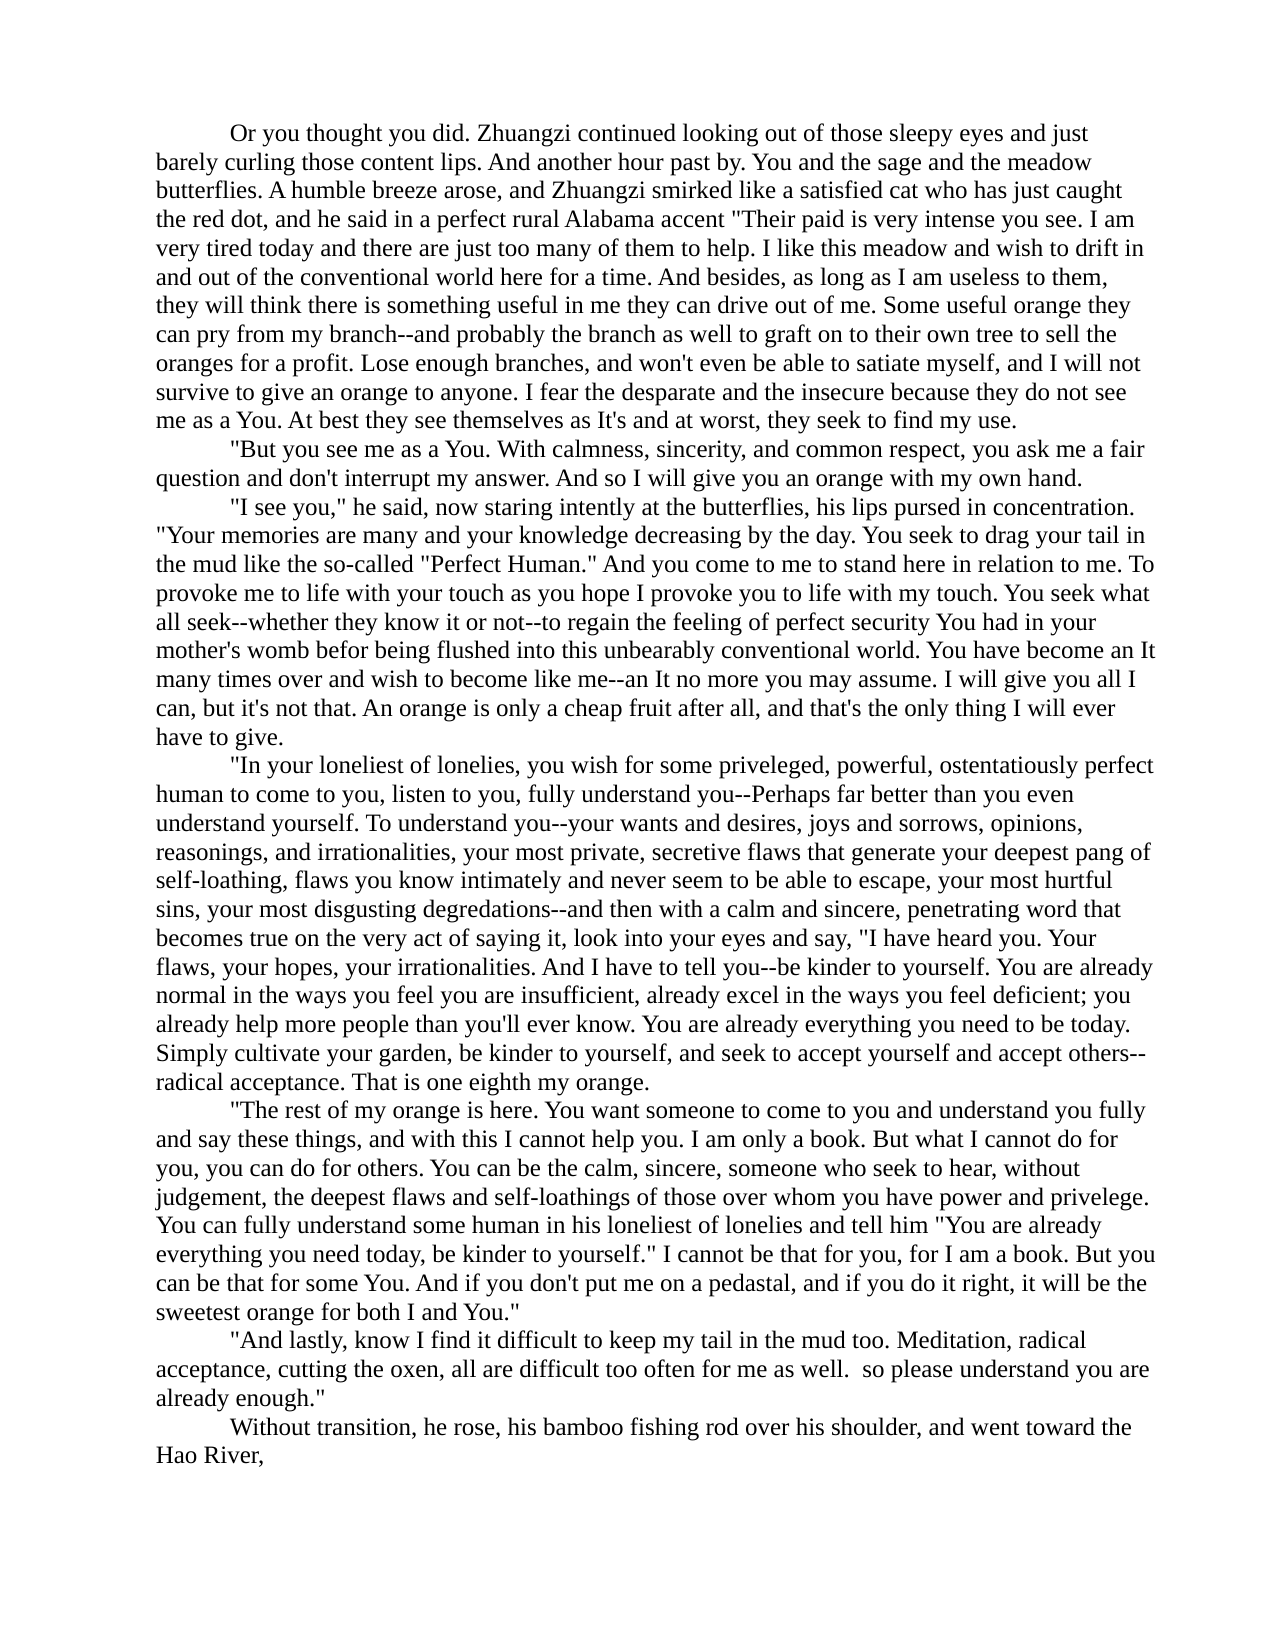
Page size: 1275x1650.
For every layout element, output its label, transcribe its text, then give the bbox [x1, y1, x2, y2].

text "But you see me as a You. With calmness, sincerity, and common respect, you ask me a fair question and don't interrupt my answer. And so I will give you an orange with my own hand. [118, 434, 1157, 492]
text "And lastly, know I find it difficult to keep my tail in the mud too. Meditation, radical acceptance, cutting the oxen, all are difficult too often for me as well. so please understand you are already enough." [118, 1326, 1157, 1412]
text "I see you," he said, now staring intently at the butterflies, his lips pursed in concentration. "Your memories are many and your knowledge decreasing by the day. You seek to drag your tail in the mud like the so-called "Perfect Human." And you come to me to stand here in relation to me. To provoke me to life with your touch as you hope I provoke you to life with my touch. You seek what all seek--whether they know it or not--to regain the feeling of perfect security You had in your mother's womb befor being flushed into this unbearably conventional world. You have become an It many times over and wish to become like me--an It no more you may assume. I will give you all I can, but it's not that. An orange is only a cheap fruit after all, and that's the only thing I will ever have to give. [118, 492, 1157, 751]
text "In your loneliest of lonelies, you wish for some priveleged, powerful, ostentatiously perfect human to come to you, listen to you, fully understand you--Perhaps far better than you even understand yourself. To understand you--your wants and desires, joys and sorrows, opinions, reasonings, and irrationalities, your most private, secretive flaws that generate your deepest pang of self-loathing, flaws you know intimately and never seem to be able to escape, your most hurtful sins, your most disgusting degredations--and then with a calm and sincere, penetrating word that becomes true on the very act of saying it, look into your eyes and say, "I have heard you. Your flaws, your hopes, your irrationalities. And I have to tell you--be kinder to yourself. You are already normal in the ways you feel you are insufficient, already excel in the ways you feel deficient; you already help more people than you'll ever know. You are already everything you need to be today. Simply cultivate your garden, be kinder to yourself, and seek to accept yourself and accept others--radical acceptance. That is one eighth my orange. [118, 751, 1157, 1096]
text "The rest of my orange is here. You want someone to come to you and understand you fully and say these things, and with this I cannot help you. I am only a book. But what I cannot do for you, you can do for others. You can be the calm, sincere, someone who seek to hear, without judgement, the deepest flaws and self-loathings of those over whom you have power and privelege. You can fully understand some human in his loneliest of lonelies and tell him "You are already everything you need today, be kinder to yourself." I cannot be that for you, for I am a book. But you can be that for some You. And if you don't put me on a pedastal, and if you do it right, it will be the sweetest orange for both I and You." [118, 1096, 1157, 1326]
text Or you thought you did. Zhuangzi continued looking out of those sleepy eyes and just barely curling those content lips. And another hour past by. You and the sage and the meadow butterflies. A humble breeze arose, and Zhuangzi smirked like a satisfied cat who has just caught the red dot, and he said in a perfect rural Alabama accent "Their paid is very intense you see. I am very tired today and there are just too many of them to help. I like this meadow and wish to drift in and out of the conventional world here for a time. And besides, as long as I am useless to them, they will think there is something useful in me they can drive out of me. Some useful orange they can pry from my branch--and probably the branch as well to graft on to their own tree to sell the oranges for a profit. Lose enough branches, and won't even be able to satiate myself, and I will not survive to give an orange to anyone. I fear the desparate and the insecure because they do not see me as a You. At best they see themselves as It's and at worst, they seek to find my use. [118, 118, 1157, 434]
text Without transition, he rose, his bamboo fishing rod over his shoulder, and went toward the Hao River, [118, 1412, 1157, 1469]
